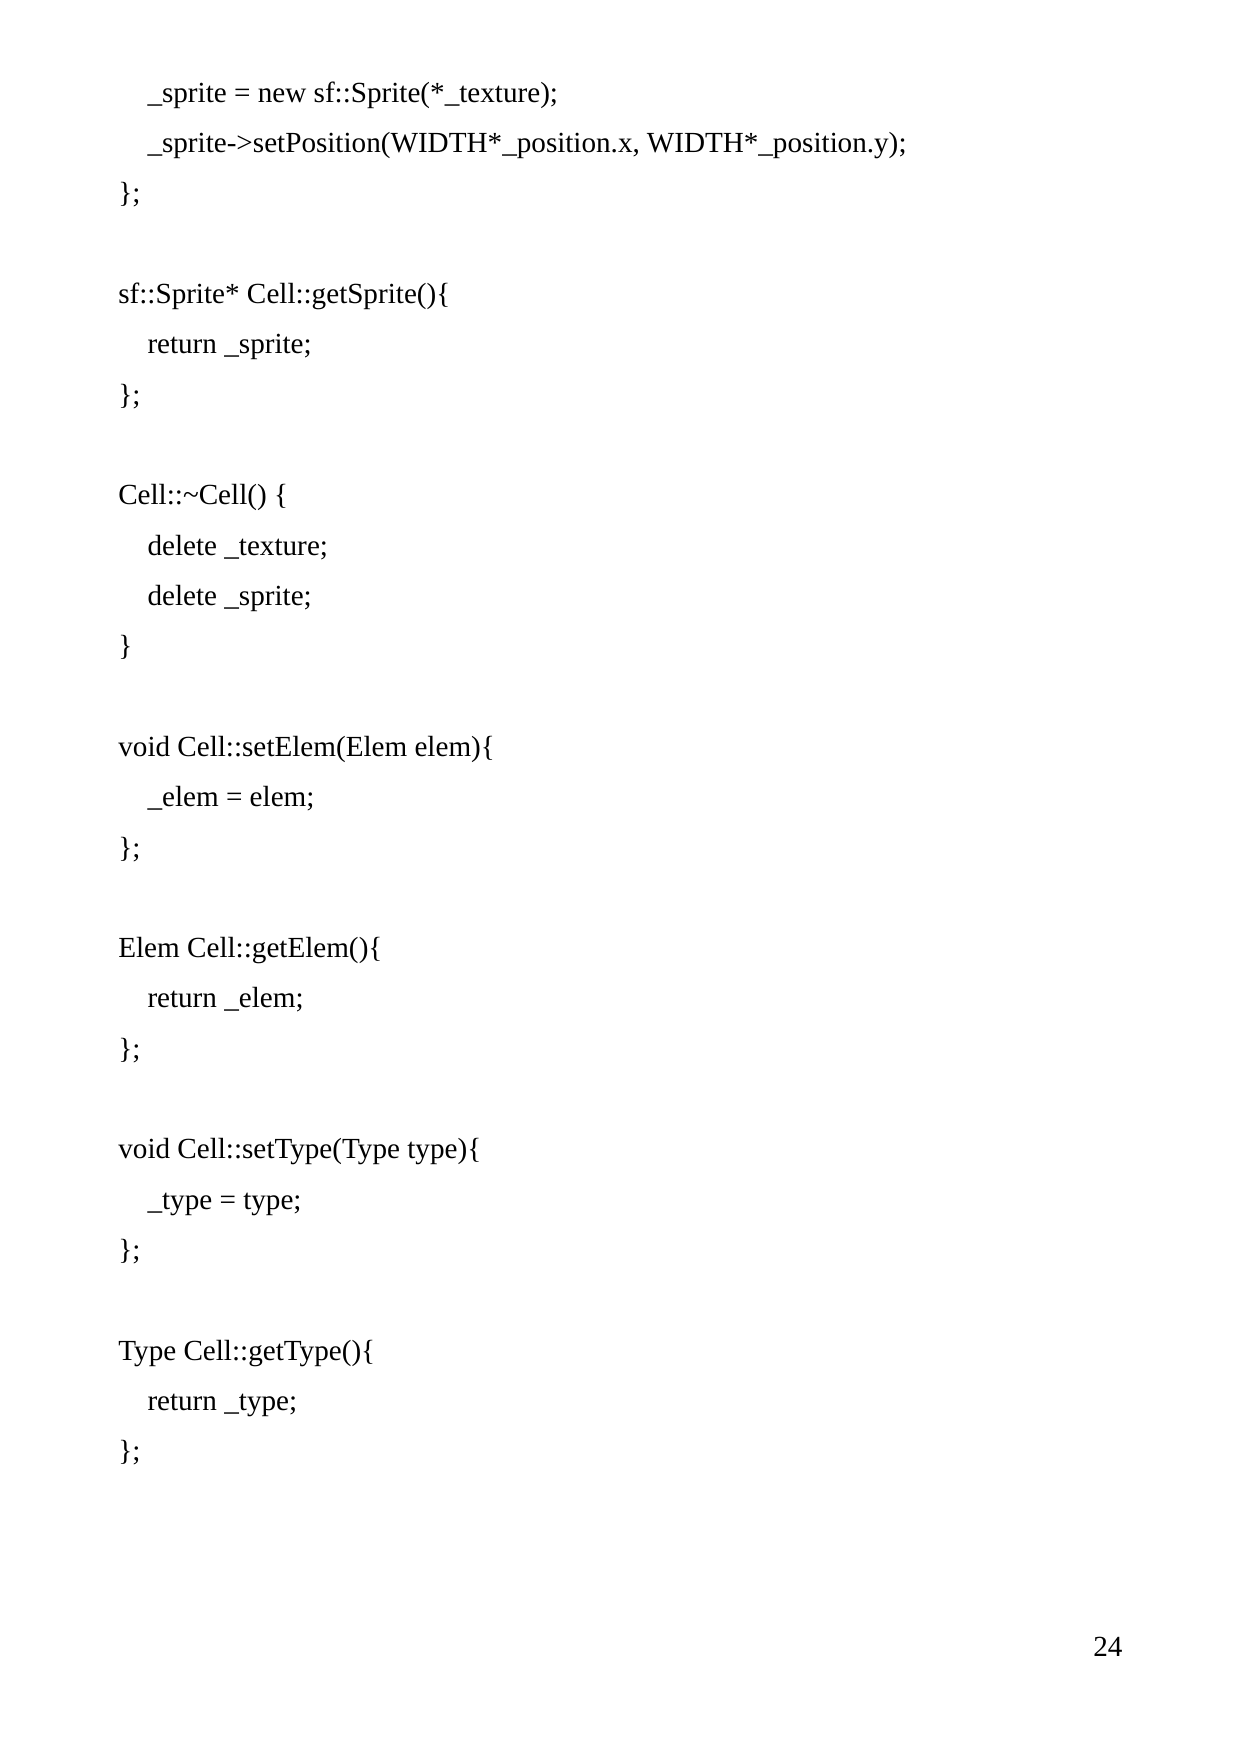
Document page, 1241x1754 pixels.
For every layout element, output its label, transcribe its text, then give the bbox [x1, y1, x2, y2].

text sf::Sprite* Cell::getSprite(){ [118, 276, 1122, 310]
text } [118, 628, 1122, 662]
text }; [118, 176, 1122, 209]
text delete _texture; [118, 528, 1122, 561]
text }; [118, 377, 1122, 410]
text return _type; [118, 1383, 1122, 1417]
text return _sprite; [118, 327, 1122, 360]
text _sprite = new sf::Sprite(*_texture); [118, 75, 1122, 108]
text _elem = elem; [118, 779, 1122, 813]
text Cell::~Cell() { [118, 477, 1122, 511]
text delete _sprite; [118, 578, 1122, 612]
text _sprite->setPosition(WIDTH*_position.x, WIDTH*_position.y); [118, 125, 1122, 159]
text }; [118, 830, 1122, 863]
text void Cell::setElem(Elem elem){ [118, 729, 1122, 763]
text void Cell::setType(Type type){ [118, 1132, 1122, 1165]
text _type = type; [118, 1182, 1122, 1215]
text return _elem; [118, 981, 1122, 1014]
text }; [118, 1232, 1122, 1266]
text Type Cell::getType(){ [118, 1333, 1122, 1366]
text }; [118, 1031, 1122, 1064]
text }; [118, 1433, 1122, 1467]
text Elem Cell::getElem(){ [118, 930, 1122, 964]
